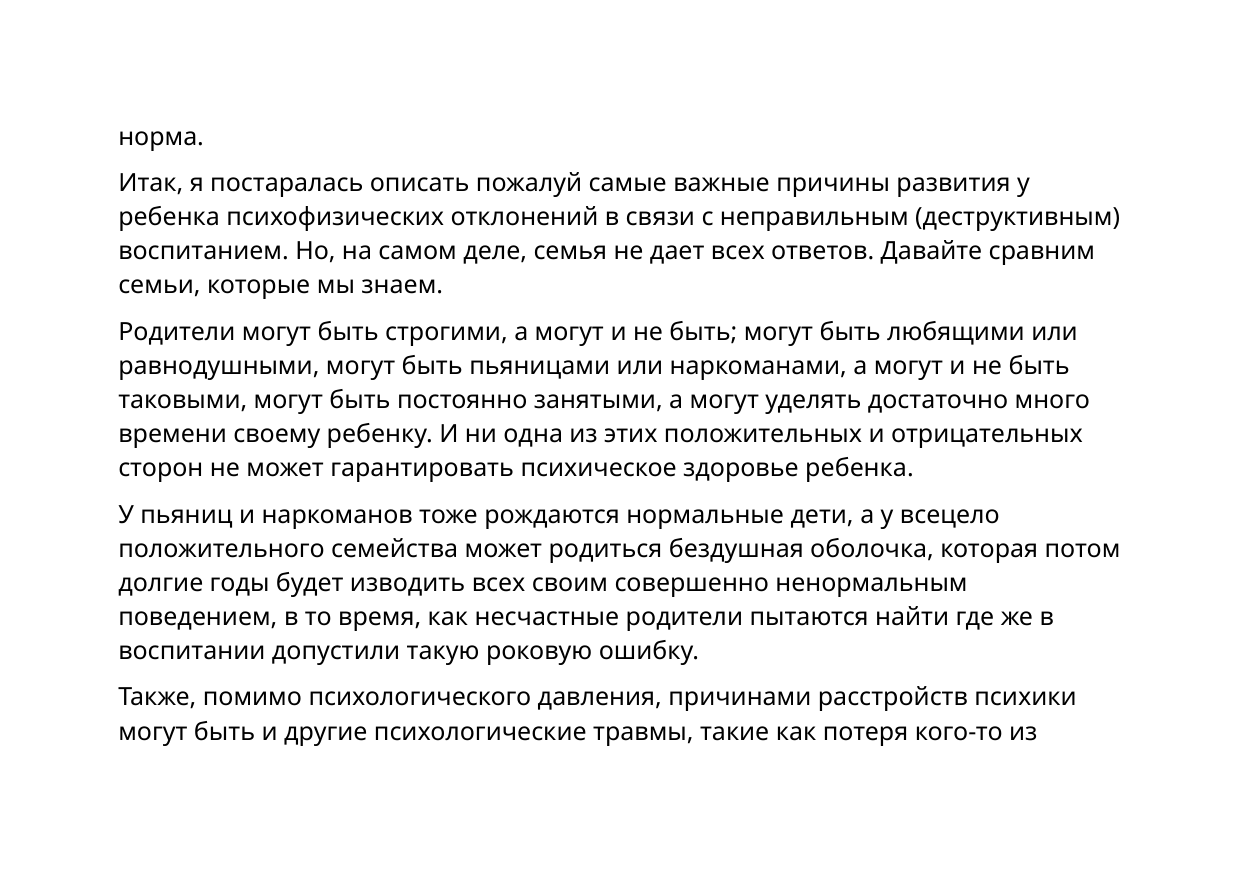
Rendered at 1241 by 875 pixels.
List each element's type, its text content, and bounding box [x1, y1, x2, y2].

text норма. [118, 118, 1122, 152]
text Итак, я постаралась описать пожалуй самые важные причины развития у ребенка психофизических отклонений в связи с неправильным (деструктивным) воспитанием. Но, на самом деле, семья не дает всех ответов. Давайте сравним семьи, которые мы знаем. [118, 165, 1122, 301]
text Также, помимо психологического давления, причинами расстройств психики могут быть и другие психологические травмы, такие как потеря кого-то из [118, 679, 1122, 747]
text У пьяниц и наркоманов тоже рождаются нормальные дети, а у всецело положительного семейства может родиться бездушная оболочка, которая потом долгие годы будет изводить всех своим совершенно ненормальным поведением, в то время, как несчастные родители пытаются найти где же в воспитании допустили такую роковую ошибку. [118, 496, 1122, 667]
text Родители могут быть строгими, а могут и не быть; могут быть любящими или равнодушными, могут быть пьяницами или наркоманами, а могут и не быть таковыми, могут быть постоянно занятыми, а могут уделять достаточно много времени своему ребенку. И ни одна из этих положительных и отрицательных сторон не может гарантировать психическое здоровье ребенка. [118, 313, 1122, 484]
